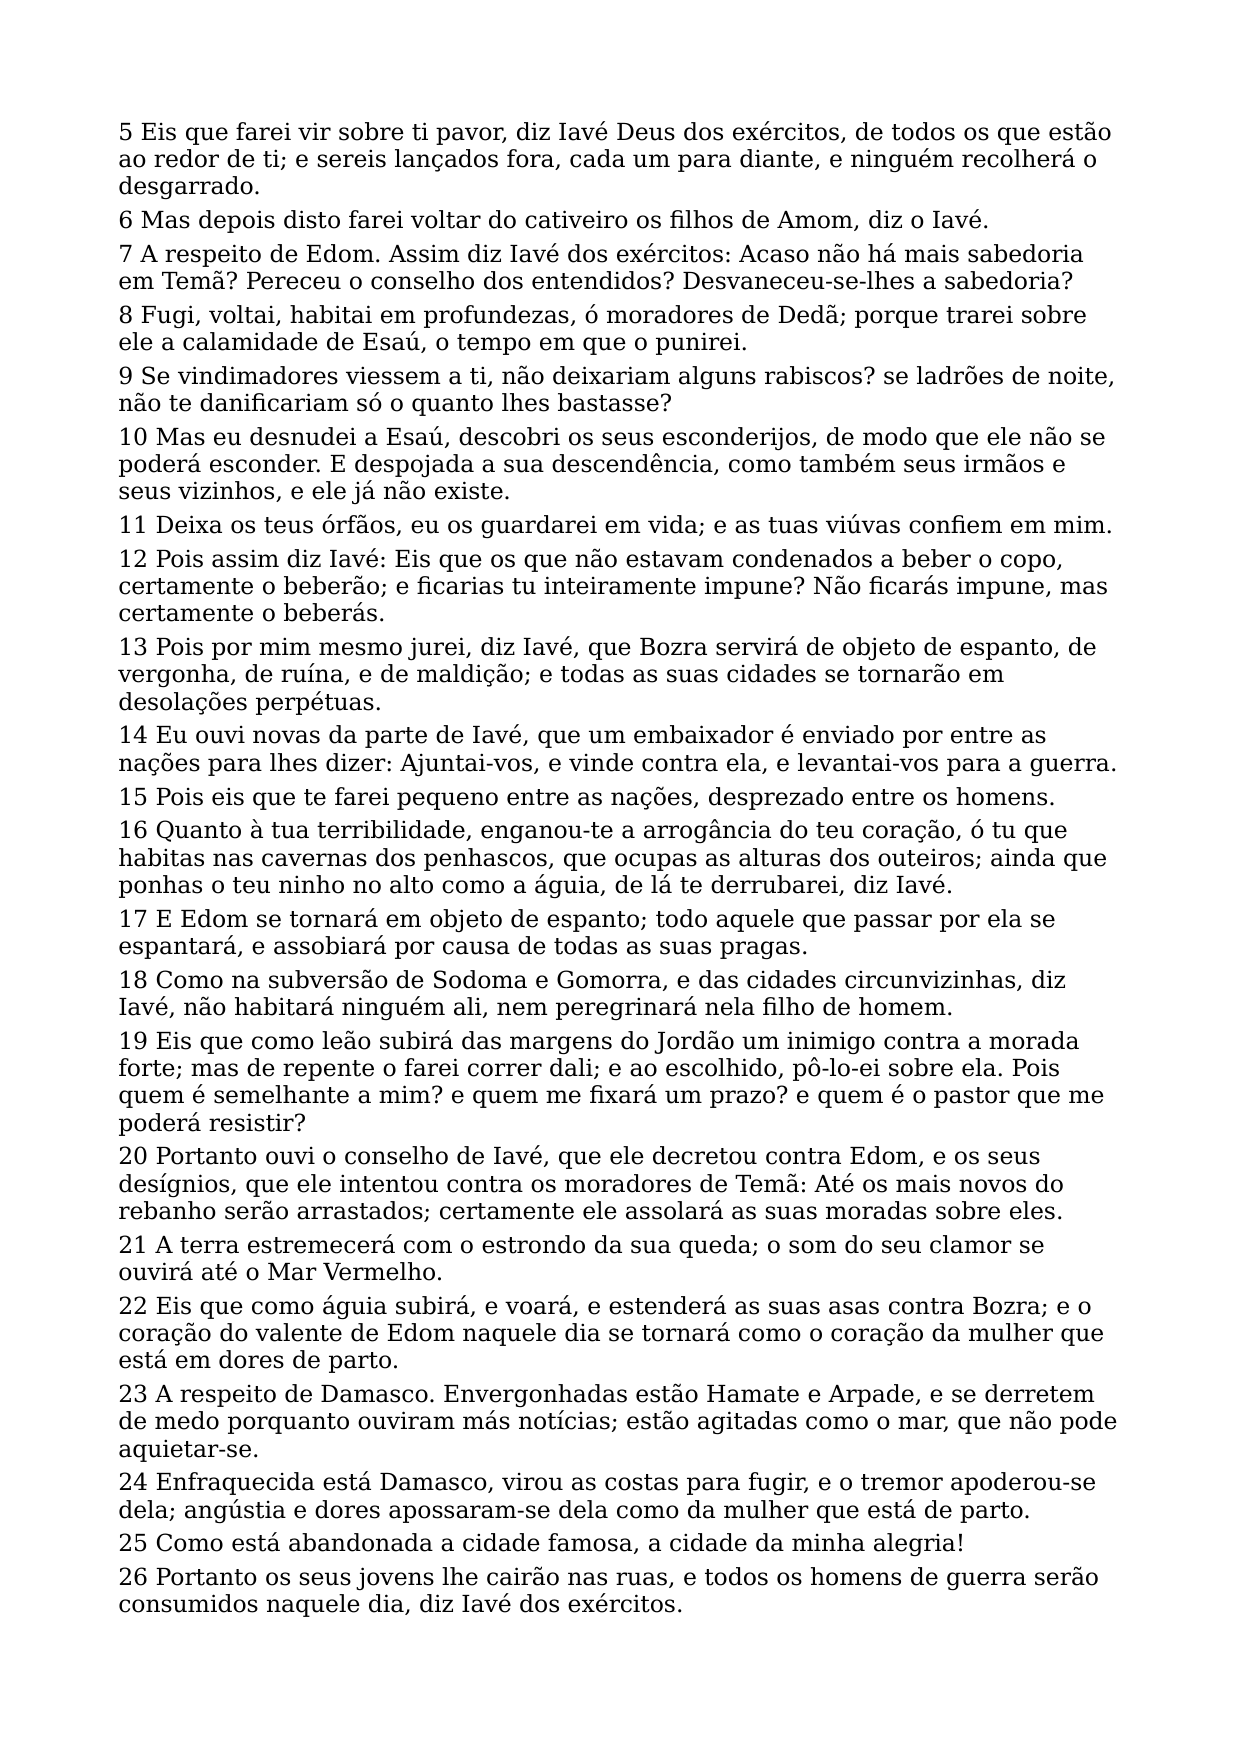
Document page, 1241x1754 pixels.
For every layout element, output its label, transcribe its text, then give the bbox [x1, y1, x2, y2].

text 18 Como na subversão de Sodoma e Gomorra, e das cidades circunvizinhas, diz Iavé, não habitará ninguém ali, nem peregrinará nela filho de homem. [118, 966, 1122, 1021]
text 7 A respeito de Edom. Assim diz Iavé dos exércitos: Acaso não há mais sabedoria em Temã? Pereceu o conselho dos entendidos? Desvaneceu-se-lhes a sabedoria? [118, 240, 1122, 295]
text 20 Portanto ouvi o conselho de Iavé, que ele decretou contra Edom, e os seus desígnios, que ele intentou contra os moradores de Temã: Até os mais novos do rebanho serão arrastados; certamente ele assolará as suas moradas sobre eles. [118, 1143, 1122, 1225]
text 14 Eu ouvi novas da parte de Iavé, que um embaixador é enviado por entre as nações para lhes dizer: Ajuntai-vos, e vinde contra ela, e levantai-vos para a guerra. [118, 722, 1122, 777]
text 9 Se vindimadores viessem a ti, não deixariam alguns rabiscos? se ladrões de noite, não te danificariam só o quanto lhes bastasse? [118, 362, 1122, 417]
text 21 A terra estremecerá com o estrondo da sua queda; o som do seu clamor se ouvirá até o Mar Vermelho. [118, 1231, 1122, 1286]
text 23 A respeito de Damasco. Envergonhadas estão Hamate e Arpade, e se derretem de medo porquanto ouviram más notícias; estão agitadas como o mar, que não pode aquietar-se. [118, 1381, 1122, 1462]
text 11 Deixa os teus órfãos, eu os guardarei em vida; e as tuas viúvas confiem em mim. [118, 512, 1122, 539]
text 17 E Edom se tornará em objeto de espanto; todo aquele que passar por ela se espantará, e assobiará por causa de todas as suas pragas. [118, 905, 1122, 960]
text 8 Fugi, voltai, habitai em profundezas, ó moradores de Dedã; porque trarei sobre ele a calamidade de Esaú, o tempo em que o punirei. [118, 301, 1122, 356]
text 16 Quanto à tua terribilidade, enganou-te a arrogância do teu coração, ó tu que habitas nas cavernas dos penhascos, que ocupas as alturas dos outeiros; ainda que ponhas o teu ninho no alto como a águia, de lá te derrubarei, diz Iavé. [118, 817, 1122, 899]
text 22 Eis que como águia subirá, e voará, e estenderá as suas asas contra Bozra; e o coração do valente de Edom naquele dia se tornará como o coração da mulher que está em dores de parto. [118, 1292, 1122, 1374]
text 6 Mas depois disto farei voltar do cativeiro os filhos de Amom, diz o Iavé. [118, 206, 1122, 234]
text 13 Pois por mim mesmo jurei, diz Iavé, que Bozra servirá de objeto de espanto, de vergonha, de ruína, e de maldição; e todas as suas cidades se tornarão em desolações perpétuas. [118, 634, 1122, 716]
text 25 Como está abandonada a cidade famosa, a cidade da minha alegria! [118, 1530, 1122, 1557]
text 12 Pois assim diz Iavé: Eis que os que não estavam condenados a beber o copo, certamente o beberão; e ficarias tu inteiramente impune? Não ficarás impune, mas certamente o beberás. [118, 545, 1122, 627]
text 24 Enfraquecida está Damasco, virou as costas para fugir, e o tremor apoderou-se dela; angústia e dores apossaram-se dela como da mulher que está de parto. [118, 1469, 1122, 1523]
text 26 Portanto os seus jovens lhe cairão nas ruas, e todos os homens de guerra serão consumidos naquele dia, diz Iavé dos exércitos. [118, 1564, 1122, 1618]
text 15 Pois eis que te farei pequeno entre as nações, desprezado entre os homens. [118, 783, 1122, 810]
text 10 Mas eu desnudei a Esaú, descobri os seus esconderijos, de modo que ele não se poderá esconder. E despojada a sua descendência, como também seus irmãos e seus vizinhos, e ele já não existe. [118, 423, 1122, 505]
text 19 Eis que como leão subirá das margens do Jordão um inimigo contra a morada forte; mas de repente o farei correr dali; e ao escolhido, pô-lo-ei sobre ela. Pois quem é semelhante a mim? e quem me fixará um prazo? e quem é o pastor que me poderá resistir? [118, 1027, 1122, 1136]
text 5 Eis que farei vir sobre ti pavor, diz Iavé Deus dos exércitos, de todos os que estão ao redor de ti; e sereis lançados fora, cada um para diante, e ninguém recolherá o desgarrado. [118, 118, 1122, 200]
